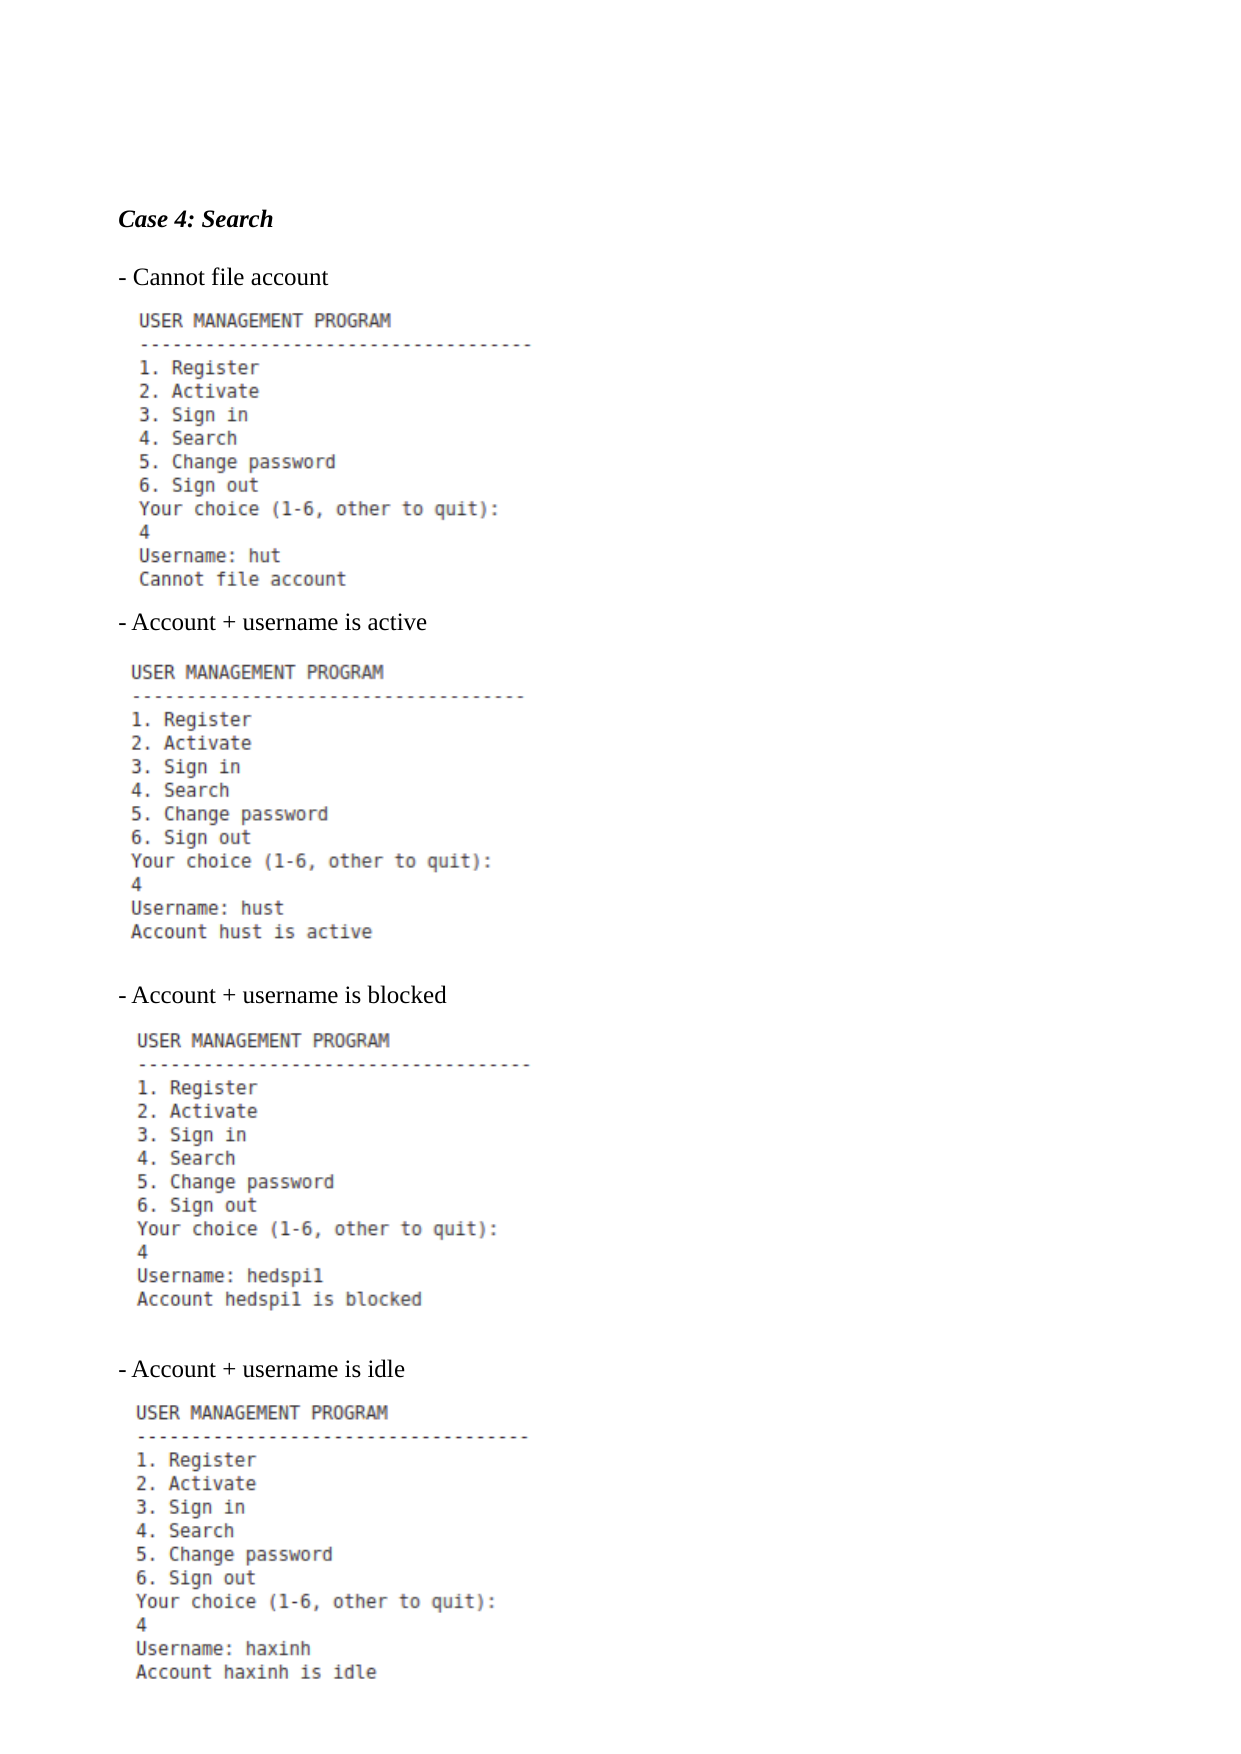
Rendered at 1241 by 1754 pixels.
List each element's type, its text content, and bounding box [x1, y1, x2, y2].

picture [119, 1394, 543, 1690]
text Case 4: Search [118, 204, 1122, 233]
text - Cannot file account [118, 262, 1122, 291]
picture [114, 651, 539, 948]
text - Account + username is idle [118, 1354, 1122, 1383]
picture [122, 301, 546, 597]
text - Account + username is blocked [118, 981, 1122, 1009]
text - Account + username is active [118, 607, 1122, 636]
picture [121, 1021, 545, 1317]
